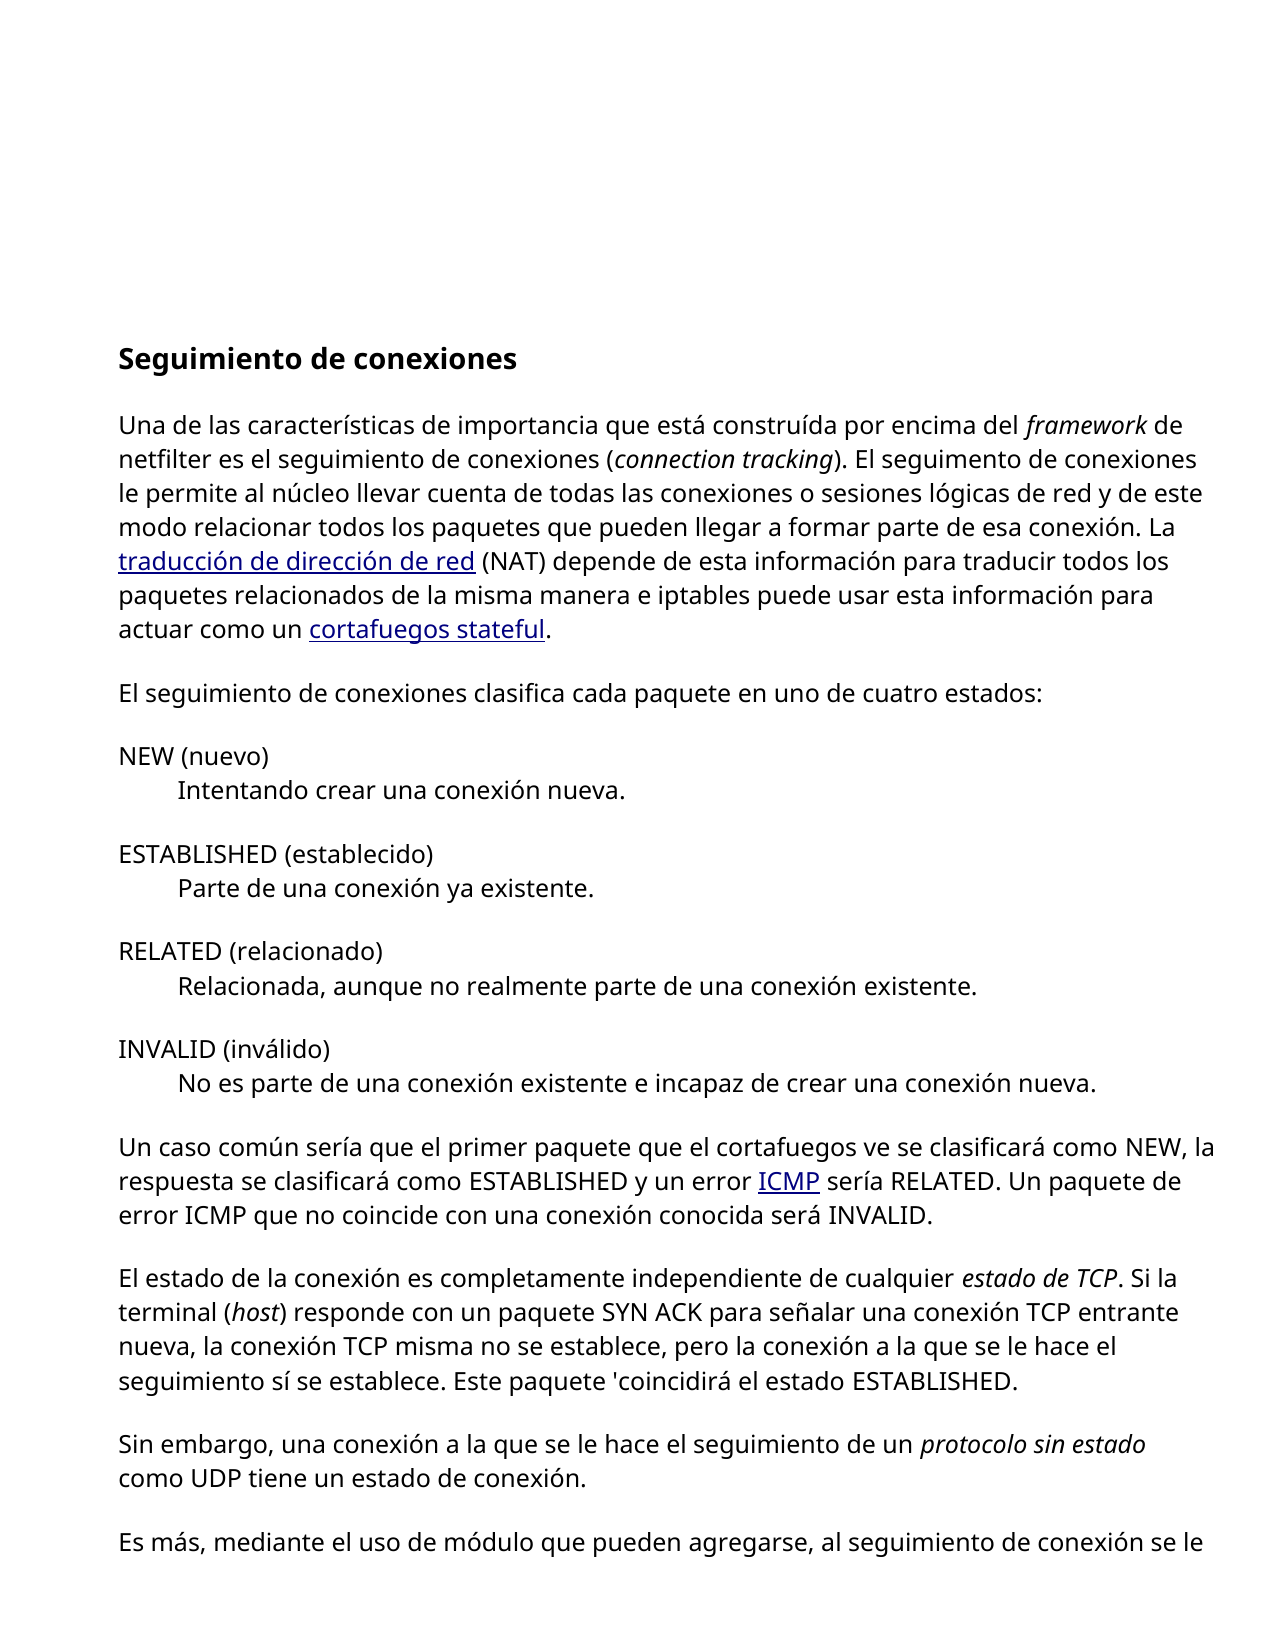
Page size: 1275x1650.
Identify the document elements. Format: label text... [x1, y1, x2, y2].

subtitle RELATED (relacionado) [118, 934, 1216, 968]
text El seguimiento de conexiones clasifica cada paquete en uno de cuatro estados: [118, 675, 1216, 709]
text Es más, mediante el uso de módulo que pueden agregarse, al seguimiento de conexión se le [118, 1524, 1216, 1558]
subtitle Seguimiento de conexiones [118, 338, 1216, 378]
list Relacionada, aunque no realmente parte de una conexión existente. [177, 968, 1216, 1002]
text Una de las características de importancia que está construída por encima del framework de netfilter es el seguimiento de conexiones (connection tracking). El seguimento de conexiones le permite al núcleo llevar cuenta de todas las conexiones o sesiones lógicas de red y de este modo relacionar todos los paquetes que pueden llegar a formar parte de esa conexión. La traducción de dirección de red (NAT) depende de esta información para traducir todos los paquetes relacionados de la misma manera e iptables puede usar esta información para actuar como un cortafuegos stateful. [118, 407, 1216, 646]
text Sin embargo, una conexión a la que se le hace el seguimiento de un protocolo sin estado como UDP tiene un estado de conexión. [118, 1427, 1216, 1495]
subtitle NEW (nuevo) [118, 739, 1216, 773]
list Intentando crear una conexión nueva. [177, 773, 1216, 807]
list Parte de una conexión ya existente. [177, 871, 1216, 904]
text Un caso común sería que el primer paquete que el cortafuegos ve se clasificará como NEW, la respuesta se clasificará como ESTABLISHED y un error ICMP sería RELATED. Un paquete de error ICMP que no coincide con una conexión conocida será INVALID. [118, 1129, 1216, 1231]
text El estado de la conexión es completamente independiente de cualquier estado de TCP. Si la terminal (host) responde con un paquete SYN ACK para señalar una conexión TCP entrante nueva, la conexión TCP misma no se establece, pero la conexión a la que se le hace el seguimiento sí se establece. Este paquete 'coincidirá el estado ESTABLISHED. [118, 1261, 1216, 1397]
subtitle ESTABLISHED (establecido) [118, 836, 1216, 871]
list No es parte de una conexión existente e incapaz de crear una conexión nueva. [177, 1066, 1216, 1100]
subtitle INVALID (inválido) [118, 1032, 1216, 1066]
